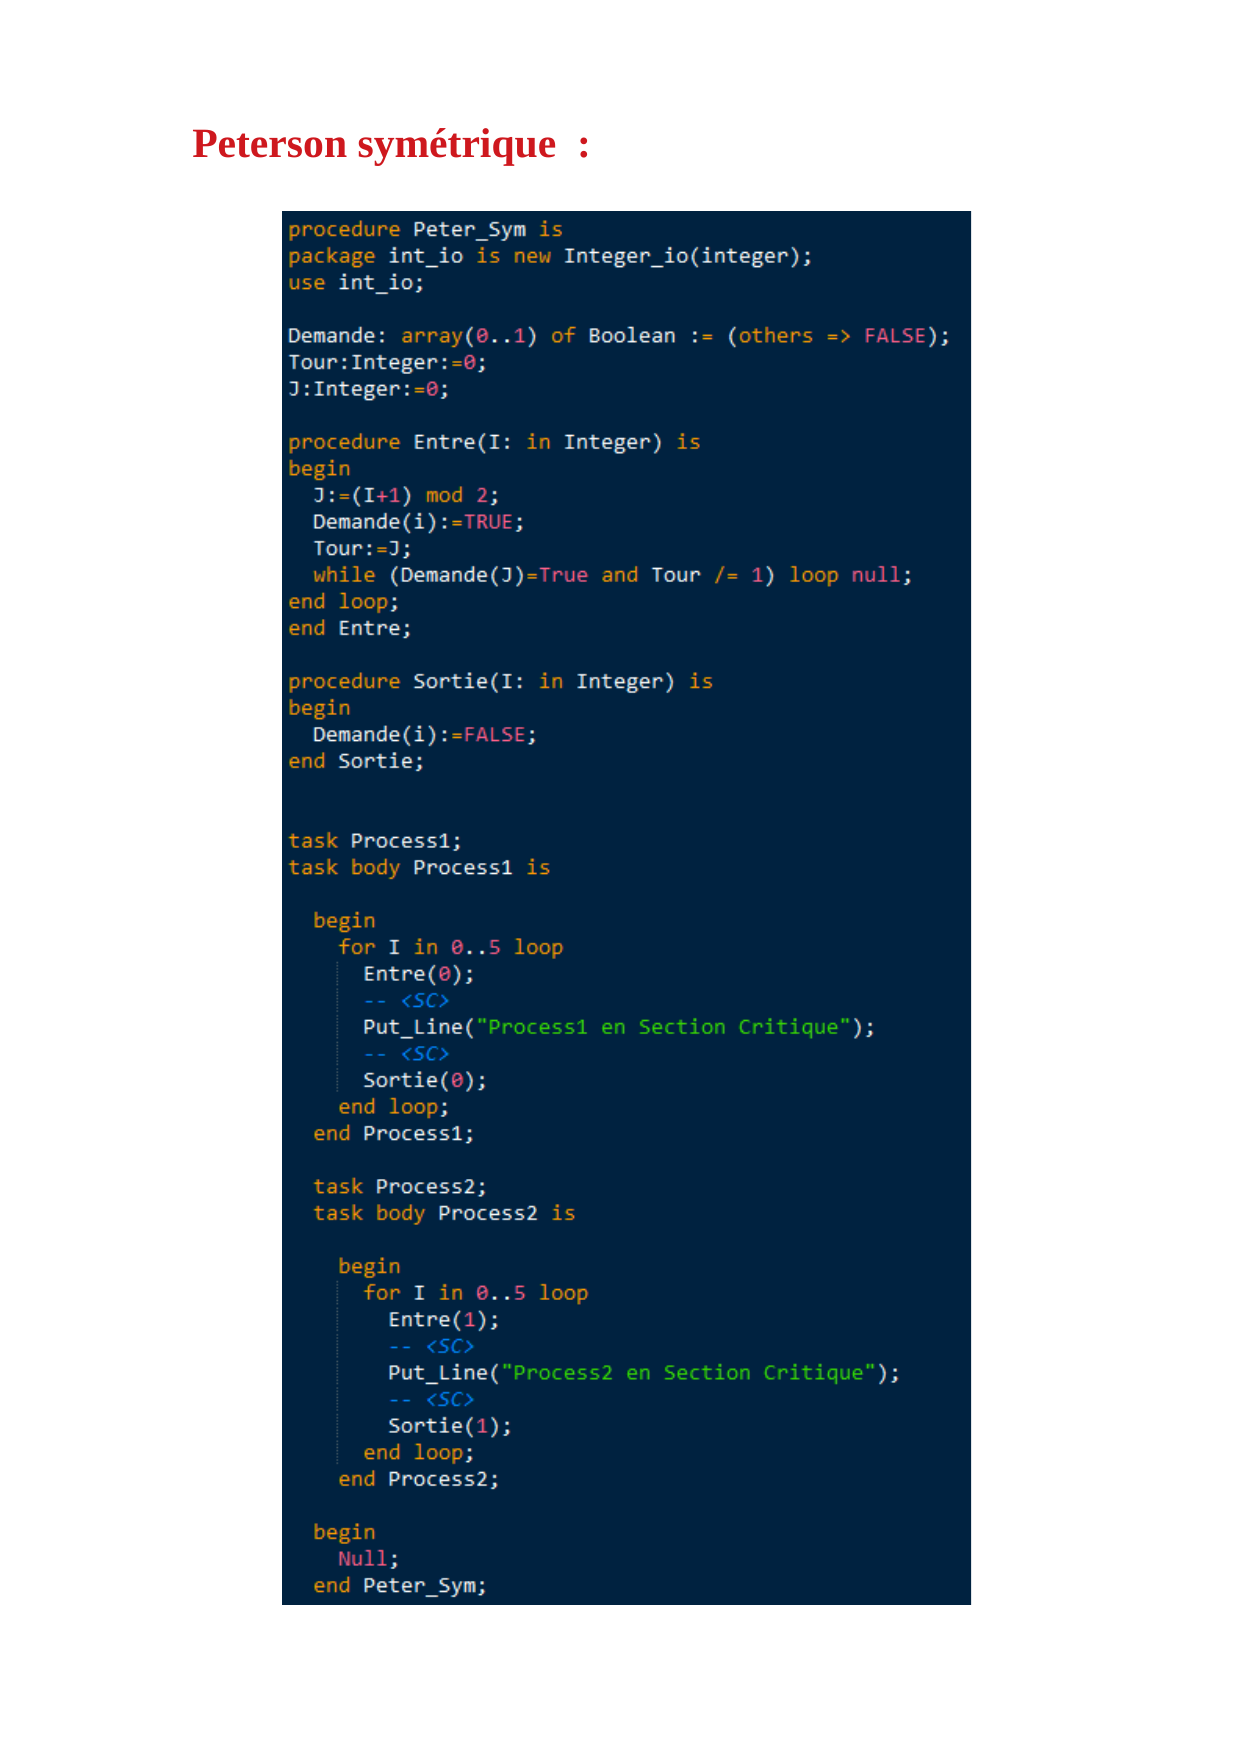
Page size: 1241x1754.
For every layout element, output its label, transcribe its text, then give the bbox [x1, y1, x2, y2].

picture [282, 211, 972, 1605]
text Peterson symétrique : [118, 118, 1122, 166]
